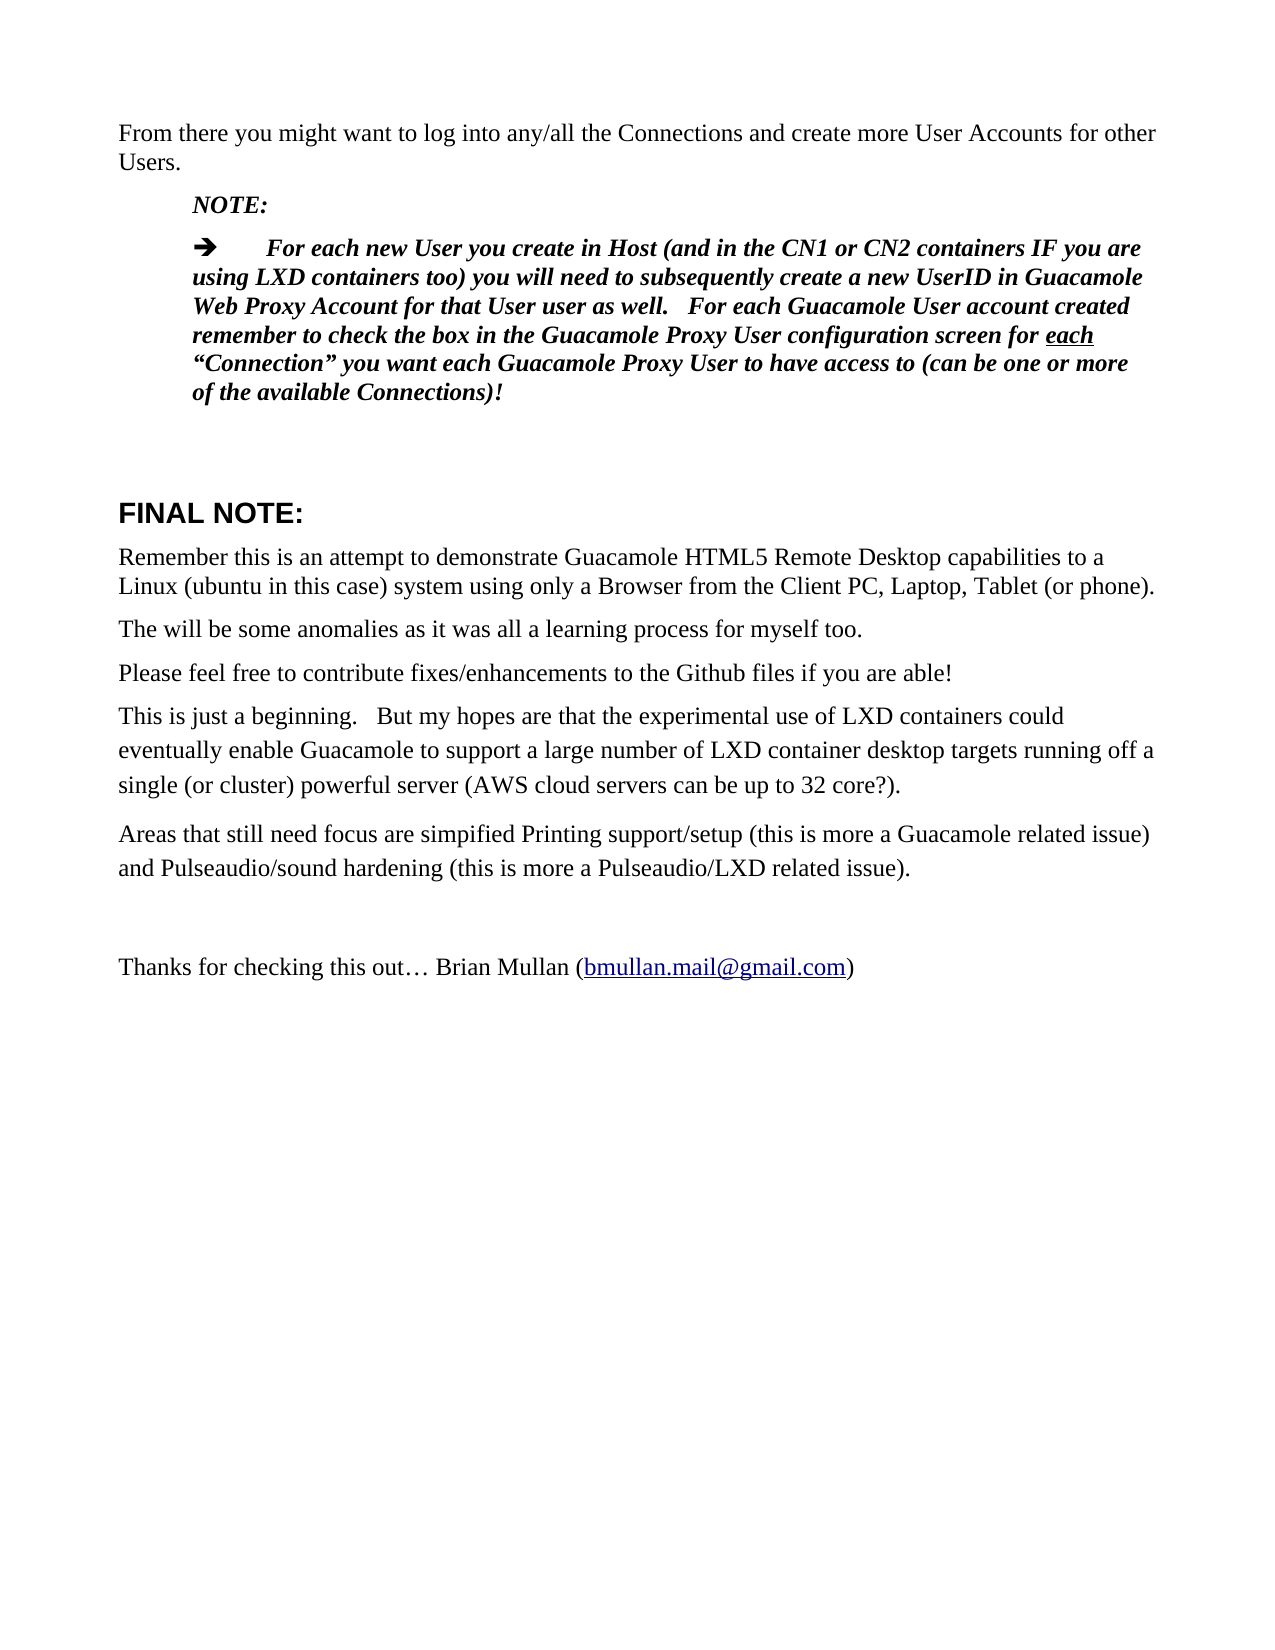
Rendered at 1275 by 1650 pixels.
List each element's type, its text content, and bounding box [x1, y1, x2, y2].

text From there you might want to log into any/all the Connections and create more User Accounts for other Users. [118, 118, 1157, 176]
text The will be some anomalies as it was all a learning process for myself too. [118, 614, 1157, 643]
text Thanks for checking this out… Brian Mullan (bmullan.mail@gmail.com) [118, 952, 1157, 980]
subtitle FINAL NOTE: [118, 496, 1157, 530]
text Please feel free to contribute fixes/enhancements to the Github files if you are able! [118, 658, 1157, 686]
text NOTE: [192, 190, 1157, 219]
list For each new User you create in Host (and in the CN1 or CN2 containers IF you are using LXD containers too) you will need to subsequently create a new UserID in Guacamole Web Proxy Account for that User user as well. For each Guacamole User account created remember to check the box in the Guacamole Proxy User configuration screen for each “Connection” you want each Guacamole Proxy User to have access to (can be one or more of the available Connections)! [192, 233, 1157, 406]
text Areas that still need focus are simpified Printing support/setup (this is more a Guacamole related issue) and Pulseaudio/sound hardening (this is more a Pulseaudio/LXD related issue). [118, 819, 1157, 882]
text This is just a beginning. But my hopes are that the experimental use of LXD containers could eventually enable Guacamole to support a large number of LXD container desktop targets running off a single (or cluster) powerful server (AWS cloud servers can be up to 32 core?). [118, 701, 1157, 799]
text Remember this is an attempt to demonstrate Guacamole HTML5 Remote Desktop capabilities to a Linux (ubuntu in this case) system using only a Browser from the Client PC, Laptop, Tablet (or phone). [118, 542, 1157, 600]
